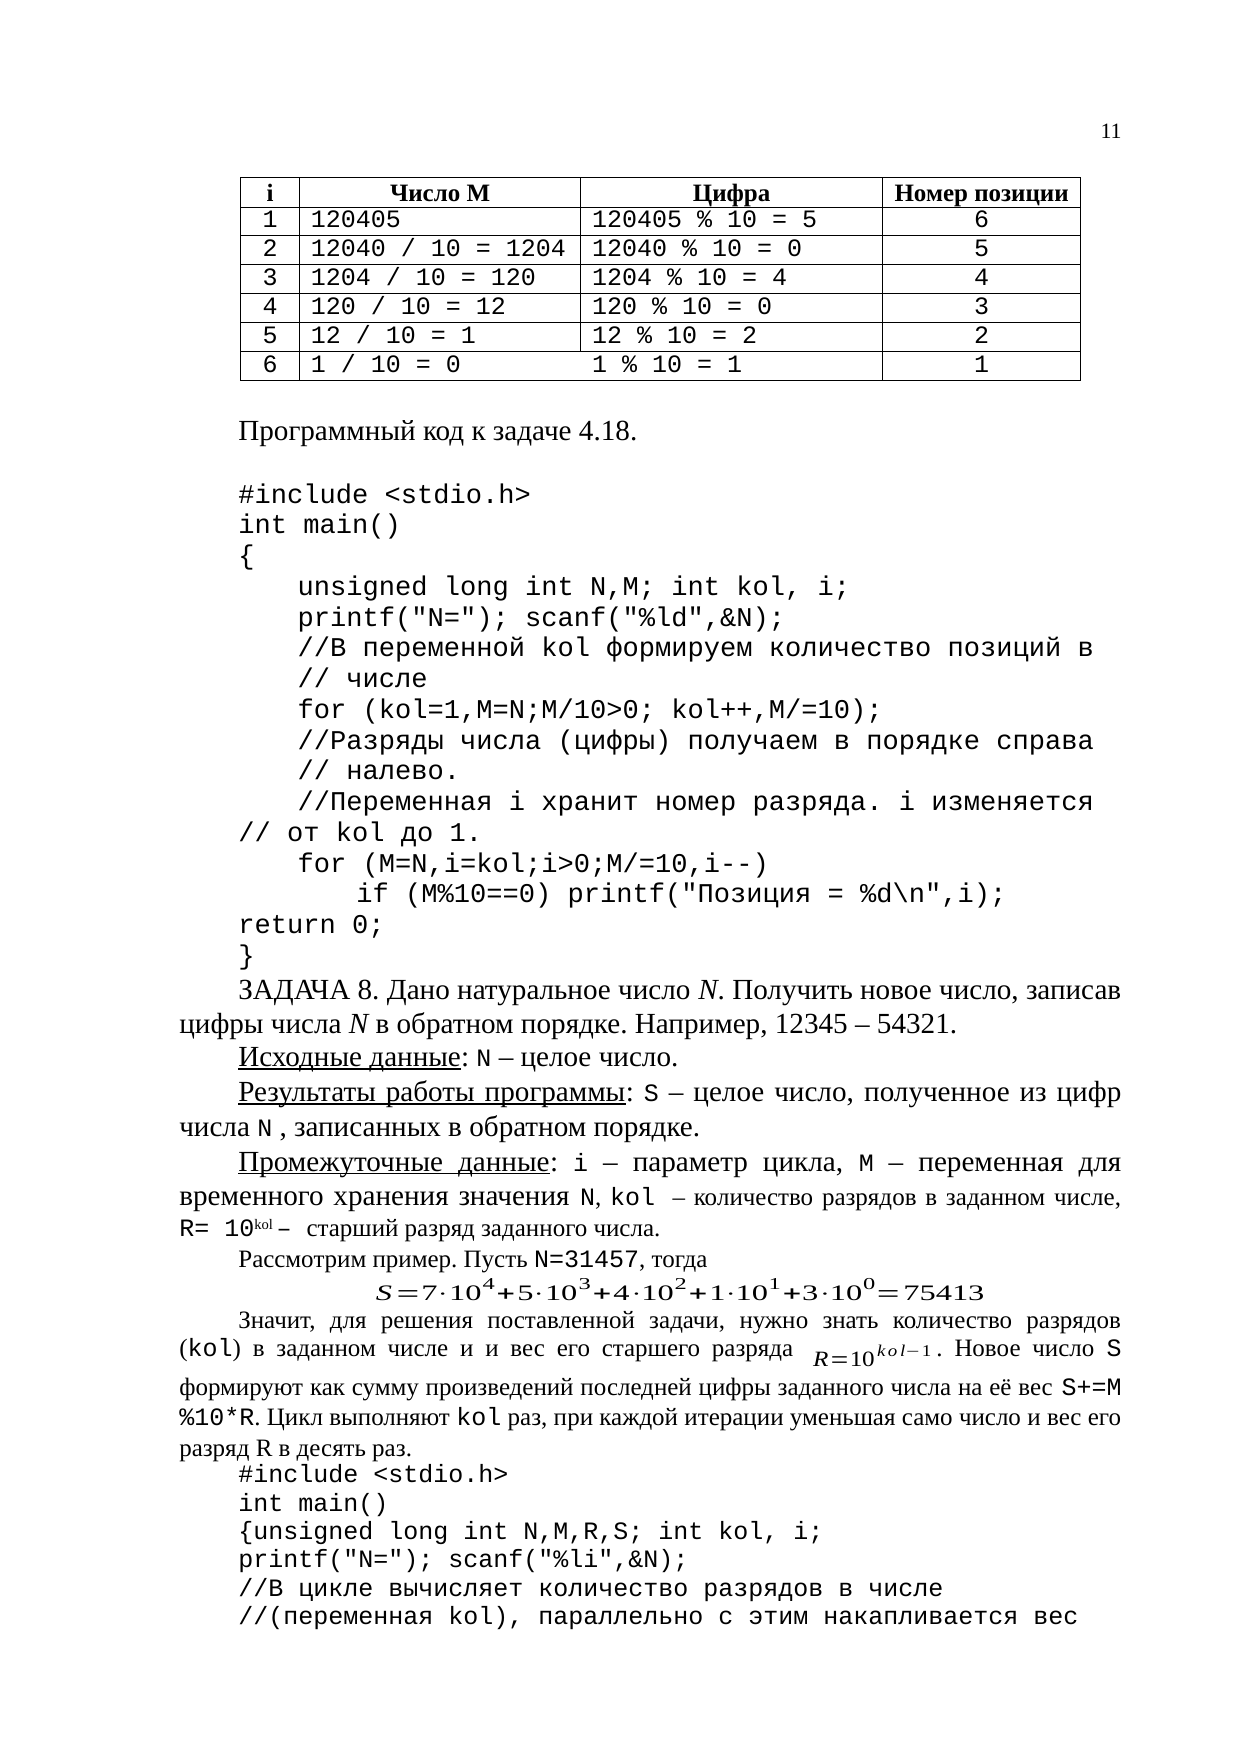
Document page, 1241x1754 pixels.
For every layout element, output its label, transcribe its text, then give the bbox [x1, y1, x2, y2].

text {unsigned long int N,M,R,S; int kol, i; [238, 1519, 1121, 1547]
table_header Номер позиции [883, 178, 1080, 206]
text //Переменная i хранит номер разряда. i изменяется [238, 788, 1121, 819]
table_header Число М [300, 178, 580, 206]
text #include <stdio.h> [238, 1462, 1121, 1490]
text //В переменной kol формируем количество позиций в [238, 634, 1121, 665]
table_cell 120405 [300, 208, 580, 235]
table_header i [241, 178, 299, 206]
table_cell 12040 / 10 = 1204 [300, 236, 580, 264]
table_cell 3 [241, 265, 299, 293]
text int main() [238, 1490, 1121, 1519]
text // числе [238, 665, 1121, 696]
table_cell 1 / 10 = 0 [300, 352, 581, 379]
table_cell 1 [883, 352, 1080, 379]
table_cell 12 / 10 = 1 [300, 323, 580, 351]
text Исходные данные: N – целое число. [179, 1039, 1121, 1074]
table_cell 1 [241, 208, 299, 235]
table_cell 1204 % 10 = 4 [581, 265, 882, 293]
text for (kol=1,M=N;M/10>0; kol++,M/=10); [238, 696, 1121, 726]
text printf("N="); scanf("%ld",&N); [238, 603, 1121, 634]
table_cell 3 [883, 294, 1080, 322]
text Промежуточные данные: i – параметр цикла, M – переменная для временного хранения значения N, kol – количество разрядов в заданном числе, R= 10kol – старший разряд заданного числа. [179, 1144, 1121, 1244]
text if (M%10==0) printf("Позиция = %d\n",i); [238, 880, 1121, 911]
table_cell 120 / 10 = 12 [300, 294, 580, 322]
table_cell 2 [241, 236, 299, 264]
table_cell 6 [883, 208, 1080, 235]
table_cell 4 [883, 265, 1080, 293]
table_cell 1 % 10 = 1 [581, 352, 882, 379]
text Рассмотрим пример. Пусть N=31457, тогда [179, 1244, 1121, 1275]
text // от kol до 1. [238, 819, 1121, 849]
table_cell 12040 % 10 = 0 [581, 236, 882, 264]
table_cell 1204 / 10 = 120 [300, 265, 580, 293]
table_cell 2 [883, 323, 1080, 351]
text #include <stdio.h> [238, 481, 1121, 511]
table_cell 4 [241, 294, 299, 322]
table_cell 5 [241, 323, 299, 351]
table_header Цифра [581, 178, 882, 206]
text return 0; [238, 911, 1121, 942]
table_cell 12 % 10 = 2 [581, 323, 882, 351]
table_cell 120405 % 10 = 5 [581, 208, 882, 235]
text Программный код к задаче 4.18. [179, 413, 1121, 447]
text unsigned long int N,M; int kol, i; [238, 573, 1121, 603]
text ЗАДАЧА 8. Дано натуральное число N. Получить новое число, записав цифры числа N в обратном порядке. Например, 12345 – 54321. [179, 972, 1121, 1039]
text //(переменная kol), параллельно с этим накапливается вес [179, 1604, 1121, 1632]
text Результаты работы программы: S – целое число, полученное из цифр числа N , записанных в обратном порядке. [179, 1074, 1121, 1144]
table_cell 6 [241, 352, 299, 379]
table_cell 5 [883, 236, 1080, 264]
text printf("N="); scanf("%li",&N); [238, 1547, 1121, 1575]
text //В цикле вычисляет количество разрядов в числе [179, 1575, 1121, 1604]
table_cell 120 % 10 = 0 [581, 294, 882, 322]
text { [238, 542, 1121, 573]
text } [238, 942, 1121, 972]
text Значит, для решения поставленной задачи, нужно знать количество разрядов (kol) в заданном числе и и вес его старшего разряда . Новое число S формируют как сумму произведений последней цифры заданного числа на её вес S+=M%10*R. Цикл выполняют kol раз, при каждой итерации уменьшая само число и вес его разряд R в десять раз. [179, 1305, 1121, 1462]
text // налево. [238, 757, 1121, 788]
text for (M=N,i=kol;i>0;M/=10,i--) [238, 849, 1121, 880]
text int main() [238, 511, 1121, 542]
text //Разряды числа (цифры) получаем в порядке справа [238, 726, 1121, 757]
